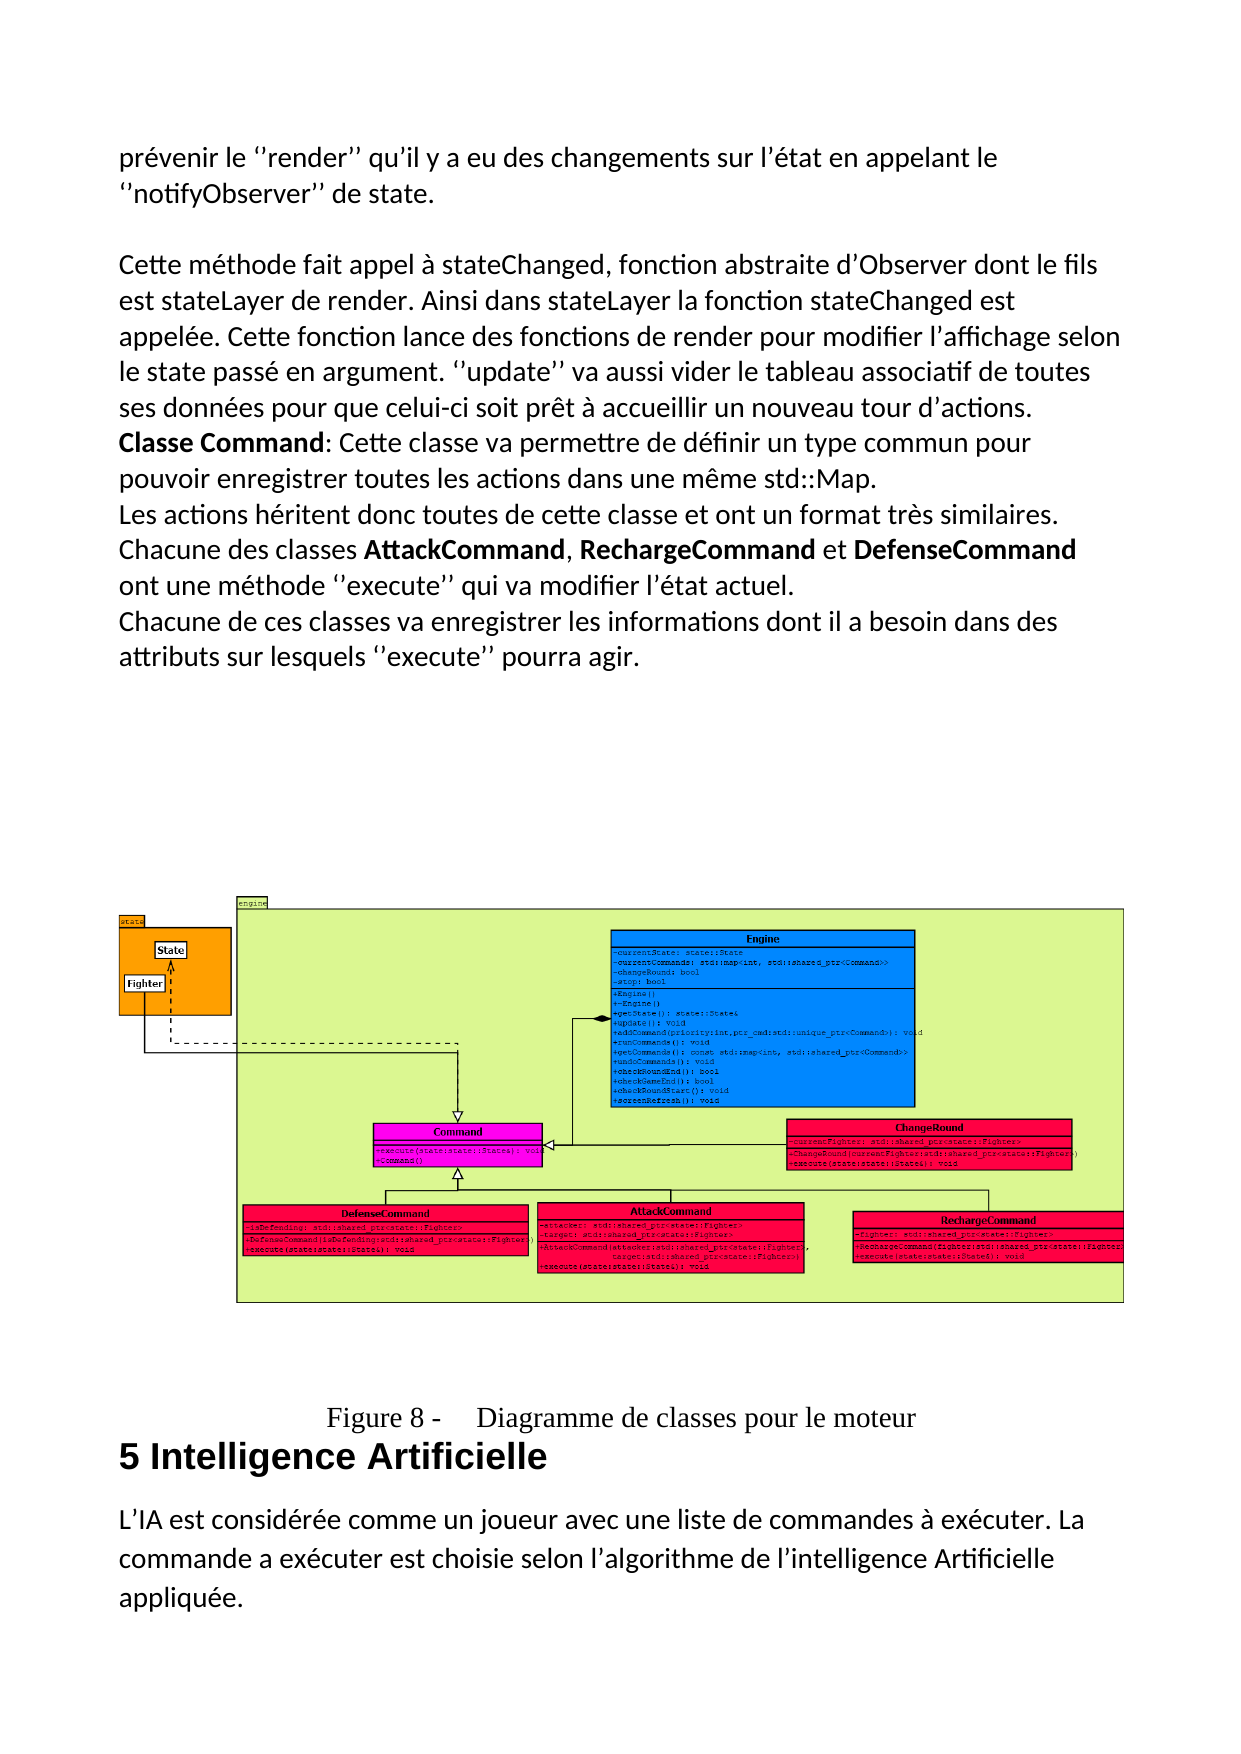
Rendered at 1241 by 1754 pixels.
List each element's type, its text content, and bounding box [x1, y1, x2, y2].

text Classe Command: Cette classe va permettre de définir un type commun pour pouvoir enregistrer toutes les actions dans une même std::Map. [119, 424, 1123, 496]
text Chacune de ces classes va enregistrer les informations dont il a besoin dans des attributs sur lesquels ‘’execute’’ pourra agir. [119, 603, 1123, 674]
text prévenir le ‘’render’’ qu’il y a eu des changements sur l’état en appelant le ‘’notifyObserver’’ de state. [119, 139, 1123, 211]
text Figure 8 - Diagramme de classes pour le moteur [119, 1400, 1123, 1434]
text 5 Intelligence Artificielle [119, 1434, 1123, 1477]
picture [118, 896, 1124, 1303]
text L’IA est considérée comme un joueur avec une liste de commandes à exécuter. La commande a exécuter est choisie selon l’algorithme de l’intelligence Artificielle appliquée. [119, 1501, 1123, 1615]
text Cette méthode fait appel à stateChanged, fonction abstraite d’Observer dont le fils est stateLayer de render. Ainsi dans stateLayer la fonction stateChanged est appelée. Cette fonction lance des fonctions de render pour modifier l’affichage selon le state passé en argument. ‘’update’’ va aussi vider le tableau associatif de toutes ses données pour que celui-ci soit prêt à accueillir un nouveau tour d’actions. [119, 246, 1123, 424]
text Les actions héritent donc toutes de cette classe et ont un format très similaires. Chacune des classes AttackCommand, RechargeCommand et DefenseCommand ont une méthode ‘’execute’’ qui va modifier l’état actuel. [119, 496, 1123, 603]
